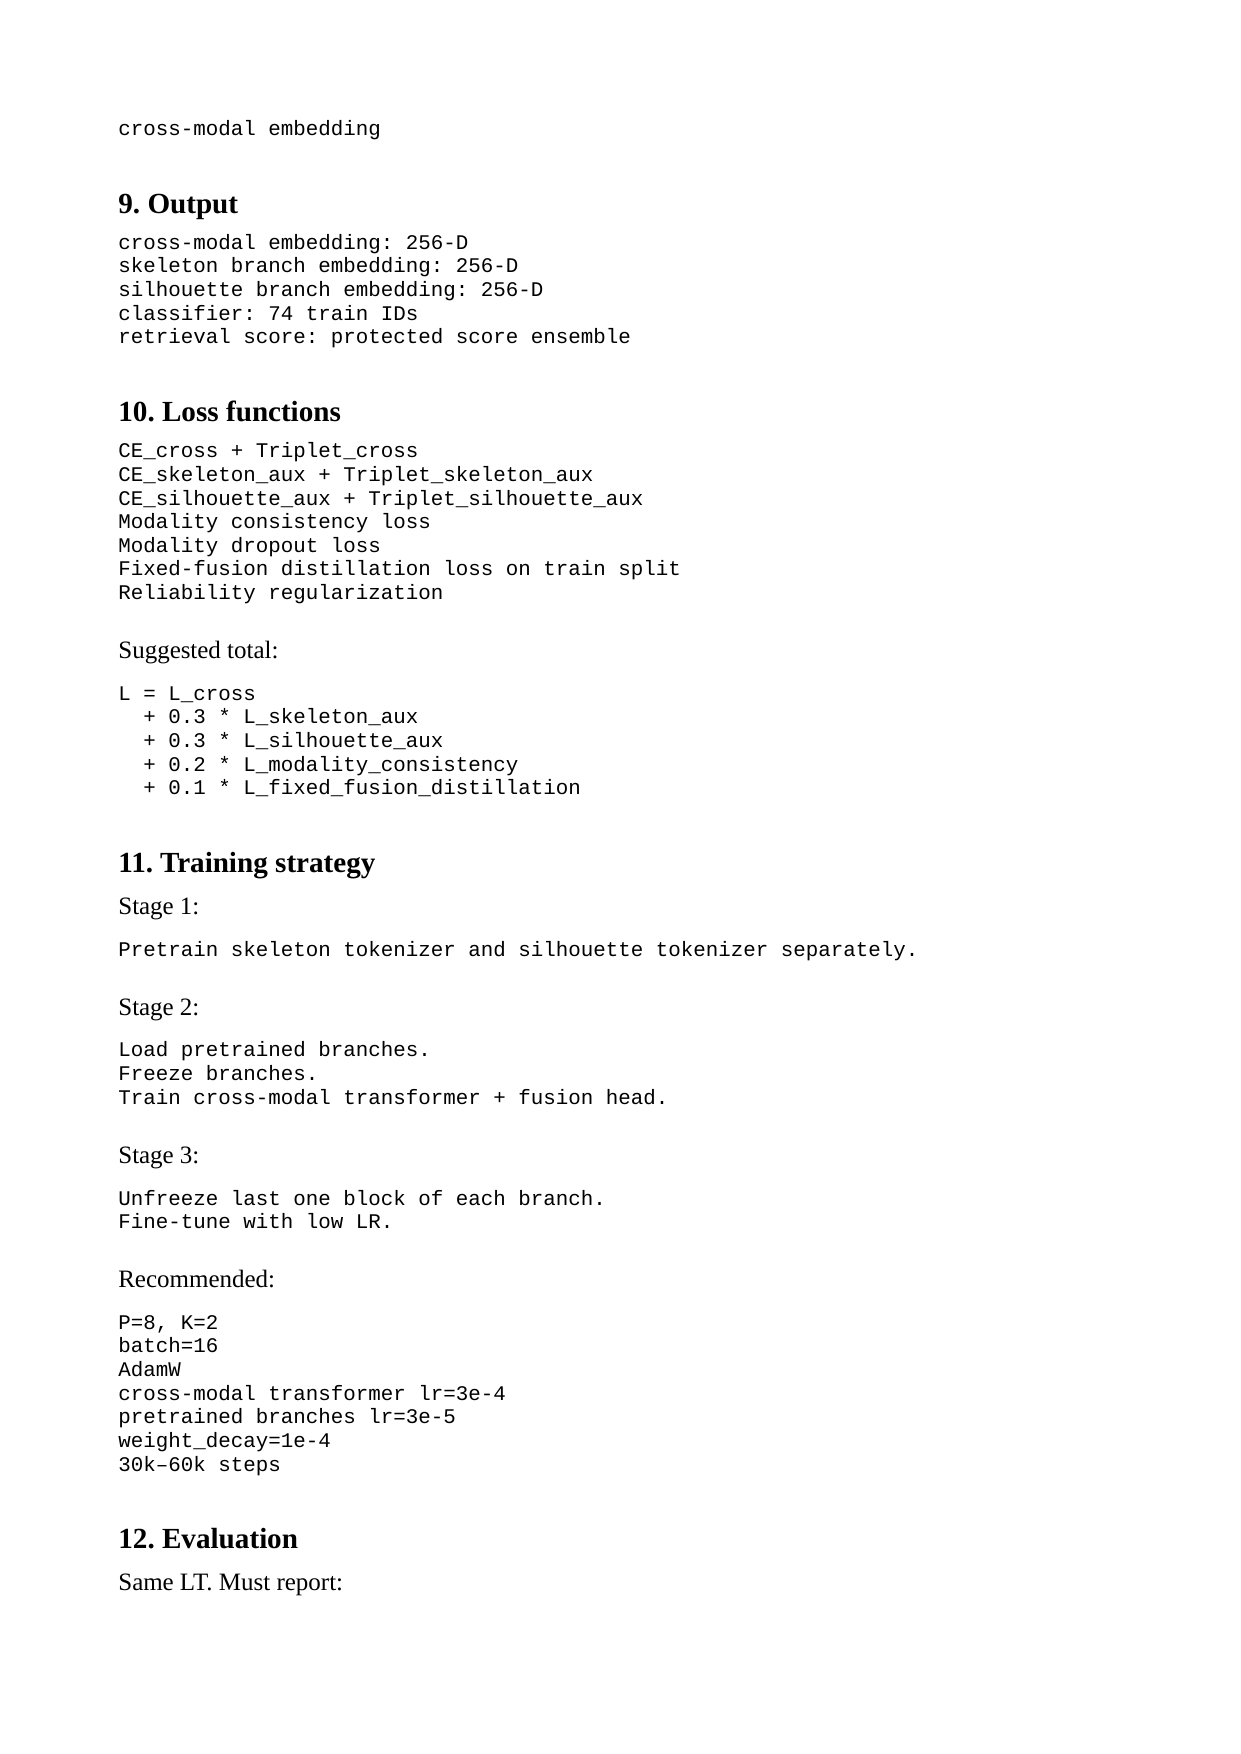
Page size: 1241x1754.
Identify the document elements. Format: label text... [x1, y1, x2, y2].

text cross-modal embedding [118, 118, 1122, 142]
text Suggested total: [118, 635, 1122, 664]
text Unfreeze last one block of each branch. [118, 1187, 1122, 1211]
text CE_cross + Triplet_cross [118, 440, 1122, 464]
text Reliability regularization [118, 582, 1122, 606]
text skeleton branch embedding: 256-D [118, 256, 1122, 279]
text Stage 2: [118, 992, 1122, 1021]
text Stage 3: [118, 1140, 1122, 1169]
subtitle 12. Evaluation [118, 1521, 1122, 1555]
text Fine-tune with low LR. [118, 1211, 1122, 1235]
text Pretrain skeleton tokenizer and silhouette tokenizer separately. [118, 939, 1122, 962]
text retrieval score: protected score ensemble [118, 326, 1122, 350]
text classifier: 74 train IDs [118, 303, 1122, 326]
text + 0.3 * L_skeleton_aux [118, 706, 1122, 730]
text Freeze branches. [118, 1063, 1122, 1087]
text Same LT. Must report: [118, 1567, 1122, 1596]
text Modality dropout loss [118, 535, 1122, 558]
text Modality consistency loss [118, 511, 1122, 535]
text 30k–60k steps [118, 1454, 1122, 1477]
text Stage 1: [118, 891, 1122, 920]
subtitle 10. Loss functions [118, 394, 1122, 428]
text AdamW [118, 1359, 1122, 1383]
text Recommended: [118, 1264, 1122, 1293]
text weight_decay=1e-4 [118, 1430, 1122, 1454]
text + 0.2 * L_modality_consistency [118, 754, 1122, 777]
text L = L_cross [118, 683, 1122, 706]
text cross-modal transformer lr=3e-4 [118, 1383, 1122, 1406]
text + 0.1 * L_fixed_fusion_distillation [118, 777, 1122, 801]
text Load pretrained branches. [118, 1039, 1122, 1063]
text batch=16 [118, 1336, 1122, 1359]
text pretrained branches lr=3e-5 [118, 1406, 1122, 1430]
text silhouette branch embedding: 256-D [118, 279, 1122, 303]
text CE_skeleton_aux + Triplet_skeleton_aux [118, 464, 1122, 487]
text + 0.3 * L_silhouette_aux [118, 730, 1122, 754]
subtitle 9. Output [118, 186, 1122, 219]
text Fixed-fusion distillation loss on train split [118, 558, 1122, 582]
subtitle 11. Training strategy [118, 845, 1122, 879]
text CE_silhouette_aux + Triplet_silhouette_aux [118, 487, 1122, 511]
text P=8, K=2 [118, 1312, 1122, 1336]
text cross-modal embedding: 256-D [118, 232, 1122, 256]
text Train cross-modal transformer + fusion head. [118, 1087, 1122, 1110]
